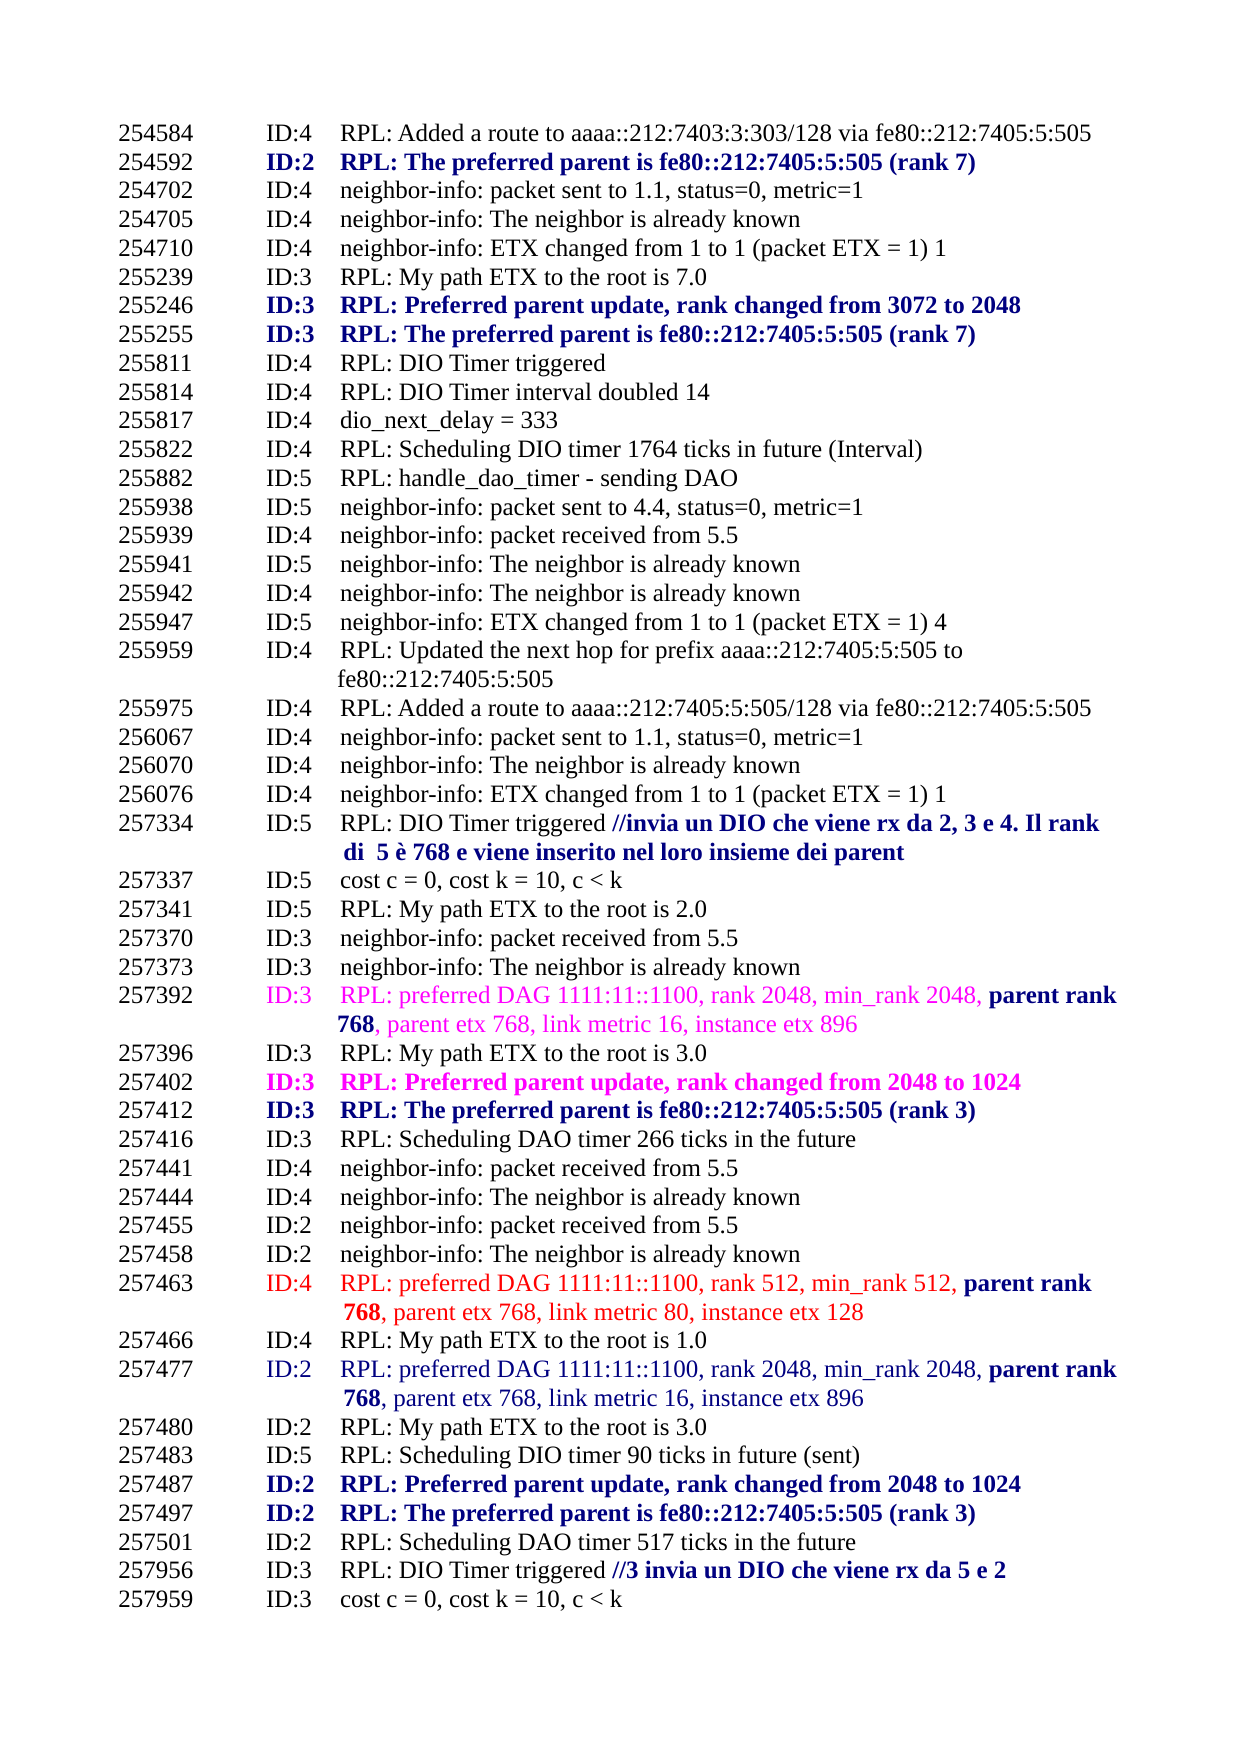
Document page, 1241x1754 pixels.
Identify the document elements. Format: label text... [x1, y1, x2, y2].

text 257444 ID:4 neighbor-info: The neighbor is already known [118, 1182, 1122, 1211]
text 255239 ID:3 RPL: My path ETX to the root is 7.0 [118, 262, 1122, 291]
text 255942 ID:4 neighbor-info: The neighbor is already known [118, 578, 1122, 607]
text 257392 ID:3 RPL: preferred DAG 1111:11::1100, rank 2048, min_rank 2048, parent rank [118, 981, 1122, 1009]
text 257487 ID:2 RPL: Preferred parent update, rank changed from 2048 to 1024 [118, 1469, 1122, 1498]
text 768, parent etx 768, link metric 80, instance etx 128 [118, 1297, 1122, 1326]
text 255959 ID:4 RPL: Updated the next hop for prefix aaaa::212:7405:5:505 to [118, 636, 1122, 664]
text 257477 ID:2 RPL: preferred DAG 1111:11::1100, rank 2048, min_rank 2048, parent rank [118, 1354, 1122, 1383]
text 257370 ID:3 neighbor-info: packet received from 5.5 [118, 923, 1122, 952]
text 257458 ID:2 neighbor-info: The neighbor is already known [118, 1239, 1122, 1268]
text 255938 ID:5 neighbor-info: packet sent to 4.4, status=0, metric=1 [118, 492, 1122, 521]
text 257466 ID:4 RPL: My path ETX to the root is 1.0 [118, 1326, 1122, 1354]
text 255939 ID:4 neighbor-info: packet received from 5.5 [118, 521, 1122, 549]
text 256070 ID:4 neighbor-info: The neighbor is already known [118, 751, 1122, 779]
text 254592 ID:2 RPL: The preferred parent is fe80::212:7405:5:505 (rank 7) [118, 147, 1122, 176]
text 257337 ID:5 cost c = 0, cost k = 10, c < k [118, 866, 1122, 894]
text 255814 ID:4 RPL: DIO Timer interval doubled 14 [118, 377, 1122, 406]
text 255822 ID:4 RPL: Scheduling DIO timer 1764 ticks in future (Interval) [118, 434, 1122, 463]
text 257396 ID:3 RPL: My path ETX to the root is 3.0 [118, 1038, 1122, 1067]
text 257463 ID:4 RPL: preferred DAG 1111:11::1100, rank 512, min_rank 512, parent rank [118, 1268, 1122, 1297]
text 257373 ID:3 neighbor-info: The neighbor is already known [118, 952, 1122, 981]
text 256067 ID:4 neighbor-info: packet sent to 1.1, status=0, metric=1 [118, 722, 1122, 751]
text 256076 ID:4 neighbor-info: ETX changed from 1 to 1 (packet ETX = 1) 1 [118, 779, 1122, 808]
text 257959 ID:3 cost c = 0, cost k = 10, c < k [118, 1584, 1122, 1613]
text 257402 ID:3 RPL: Preferred parent update, rank changed from 2048 to 1024 [118, 1067, 1122, 1096]
text 257455 ID:2 neighbor-info: packet received from 5.5 [118, 1211, 1122, 1239]
text 254705 ID:4 neighbor-info: The neighbor is already known [118, 204, 1122, 233]
text 257416 ID:3 RPL: Scheduling DAO timer 266 ticks in the future [118, 1124, 1122, 1153]
text fe80::212:7405:5:505 [118, 664, 1122, 693]
text 257480 ID:2 RPL: My path ETX to the root is 3.0 [118, 1412, 1122, 1441]
text 255947 ID:5 neighbor-info: ETX changed from 1 to 1 (packet ETX = 1) 4 [118, 607, 1122, 636]
text 255255 ID:3 RPL: The preferred parent is fe80::212:7405:5:505 (rank 7) [118, 319, 1122, 348]
text 255941 ID:5 neighbor-info: The neighbor is already known [118, 549, 1122, 578]
text 255975 ID:4 RPL: Added a route to aaaa::212:7405:5:505/128 via fe80::212:7405:5:505 [118, 693, 1122, 722]
text 254710 ID:4 neighbor-info: ETX changed from 1 to 1 (packet ETX = 1) 1 [118, 233, 1122, 262]
text di 5 è 768 e viene inserito nel loro insieme dei parent [118, 837, 1122, 866]
text 768, parent etx 768, link metric 16, instance etx 896 [118, 1383, 1122, 1412]
text 257956 ID:3 RPL: DIO Timer triggered //3 invia un DIO che viene rx da 5 e 2 [118, 1556, 1122, 1584]
text 257501 ID:2 RPL: Scheduling DAO timer 517 ticks in the future [118, 1527, 1122, 1556]
text 255811 ID:4 RPL: DIO Timer triggered [118, 348, 1122, 377]
text 257412 ID:3 RPL: The preferred parent is fe80::212:7405:5:505 (rank 3) [118, 1096, 1122, 1124]
text 257441 ID:4 neighbor-info: packet received from 5.5 [118, 1153, 1122, 1182]
text 255246 ID:3 RPL: Preferred parent update, rank changed from 3072 to 2048 [118, 291, 1122, 319]
text 255882 ID:5 RPL: handle_dao_timer - sending DAO [118, 463, 1122, 492]
text 255817 ID:4 dio_next_delay = 333 [118, 406, 1122, 434]
text 257334 ID:5 RPL: DIO Timer triggered //invia un DIO che viene rx da 2, 3 e 4. Il rank [118, 808, 1122, 837]
text 254584 ID:4 RPL: Added a route to aaaa::212:7403:3:303/128 via fe80::212:7405:5:505 [118, 118, 1122, 147]
text 257497 ID:2 RPL: The preferred parent is fe80::212:7405:5:505 (rank 3) [118, 1498, 1122, 1527]
text 768, parent etx 768, link metric 16, instance etx 896 [118, 1009, 1122, 1038]
text 257483 ID:5 RPL: Scheduling DIO timer 90 ticks in future (sent) [118, 1441, 1122, 1469]
text 254702 ID:4 neighbor-info: packet sent to 1.1, status=0, metric=1 [118, 176, 1122, 204]
text 257341 ID:5 RPL: My path ETX to the root is 2.0 [118, 894, 1122, 923]
